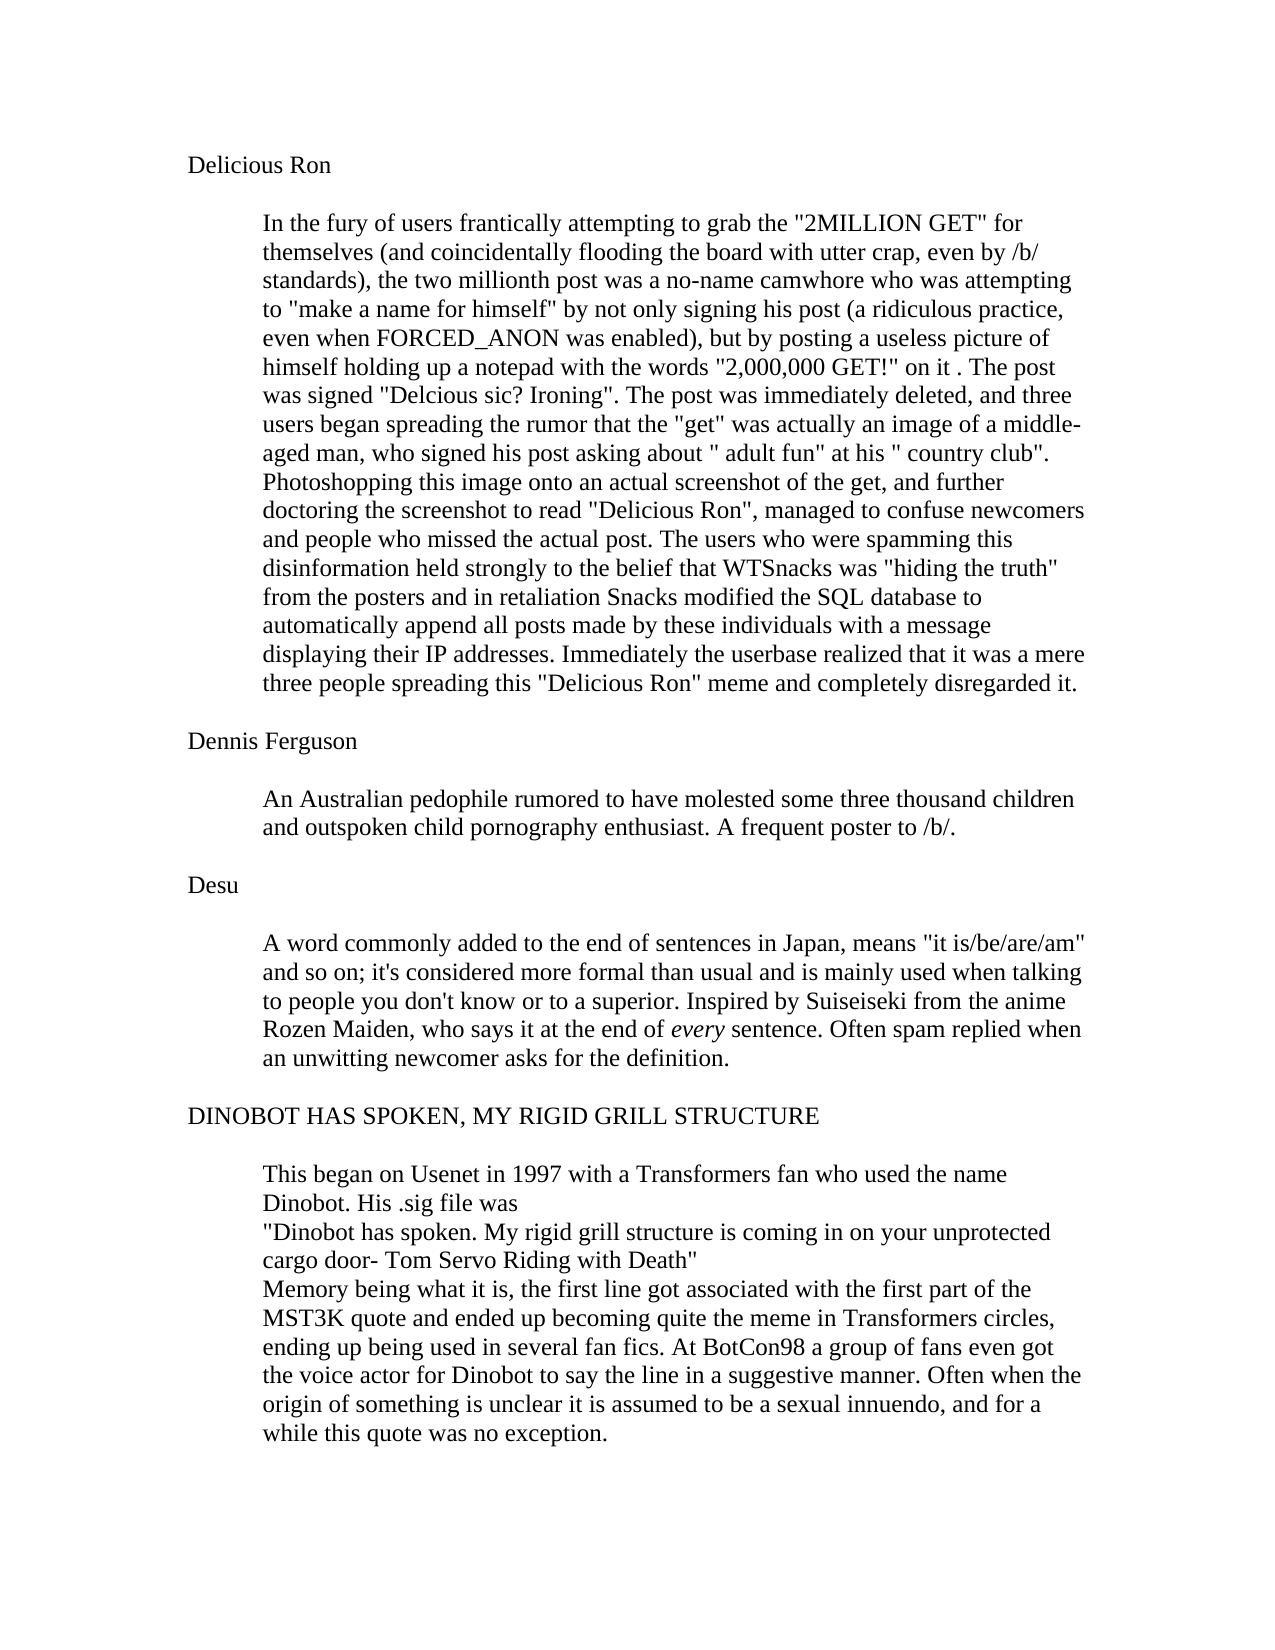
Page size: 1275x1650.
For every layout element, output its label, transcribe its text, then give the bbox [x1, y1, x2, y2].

text DINOBOT HAS SPOKEN, MY RIGID GRILL STRUCTURE [187, 1101, 1087, 1130]
text "Dinobot has spoken. My rigid grill structure is coming in on your unprotected cargo door- Tom Servo Riding with Death" [262, 1217, 1087, 1274]
text A word commonly added to the end of sentences in Japan, means "it is/be/are/am" and so on; it's considered more formal than usual and is mainly used when talking to people you don't know or to a superior. Inspired by Suiseiseki from the anime Rozen Maiden, who says it at the end of every sentence. Often spam replied when an unwitting newcomer asks for the definition. [262, 928, 1087, 1072]
text Memory being what it is, the first line got associated with the first part of the MST3K quote and ended up becoming quite the meme in Transformers circles, ending up being used in several fan fics. At BotCon98 a group of fans even got the voice actor for Dinobot to say the line in a suggestive manner. Often when the origin of something is unclear it is assumed to be a sexual innuendo, and for a while this quote was no exception. [262, 1274, 1087, 1447]
text In the fury of users frantically attempting to grab the "2MILLION GET" for themselves (and coincidentally flooding the board with utter crap, even by /b/ standards), the two millionth post was a no-name camwhore who was attempting to "make a name for himself" by not only signing his post (a ridiculous practice, even when FORCED_ANON was enabled), but by posting a useless picture of himself holding up a notepad with the words "2,000,000 GET!" on it . The post was signed "Delcious sic? Ironing". The post was immediately deleted, and three users began spreading the rumor that the "get" was actually an image of a middle-aged man, who signed his post asking about " adult fun" at his " country club". Photoshopping this image onto an actual screenshot of the get, and further doctoring the screenshot to read "Delicious Ron", managed to confuse newcomers and people who missed the actual post. The users who were spamming this disinformation held strongly to the belief that WTSnacks was "hiding the truth" from the posters and in retaliation Snacks modified the SQL database to automatically append all posts made by these individuals with a message displaying their IP addresses. Immediately the userbase realized that it was a mere three people spreading this "Delicious Ron" meme and completely disregarded it. [262, 208, 1087, 697]
text Desu [187, 870, 1087, 899]
text Delicious Ron [187, 150, 1087, 179]
text An Australian pedophile rumored to have molested some three thousand children and outspoken child pornography enthusiast. A frequent poster to /b/. [262, 784, 1087, 841]
text Dennis Ferguson [187, 726, 1087, 754]
text This began on Usenet in 1997 with a Transformers fan who used the name Dinobot. His .sig file was [262, 1159, 1087, 1217]
